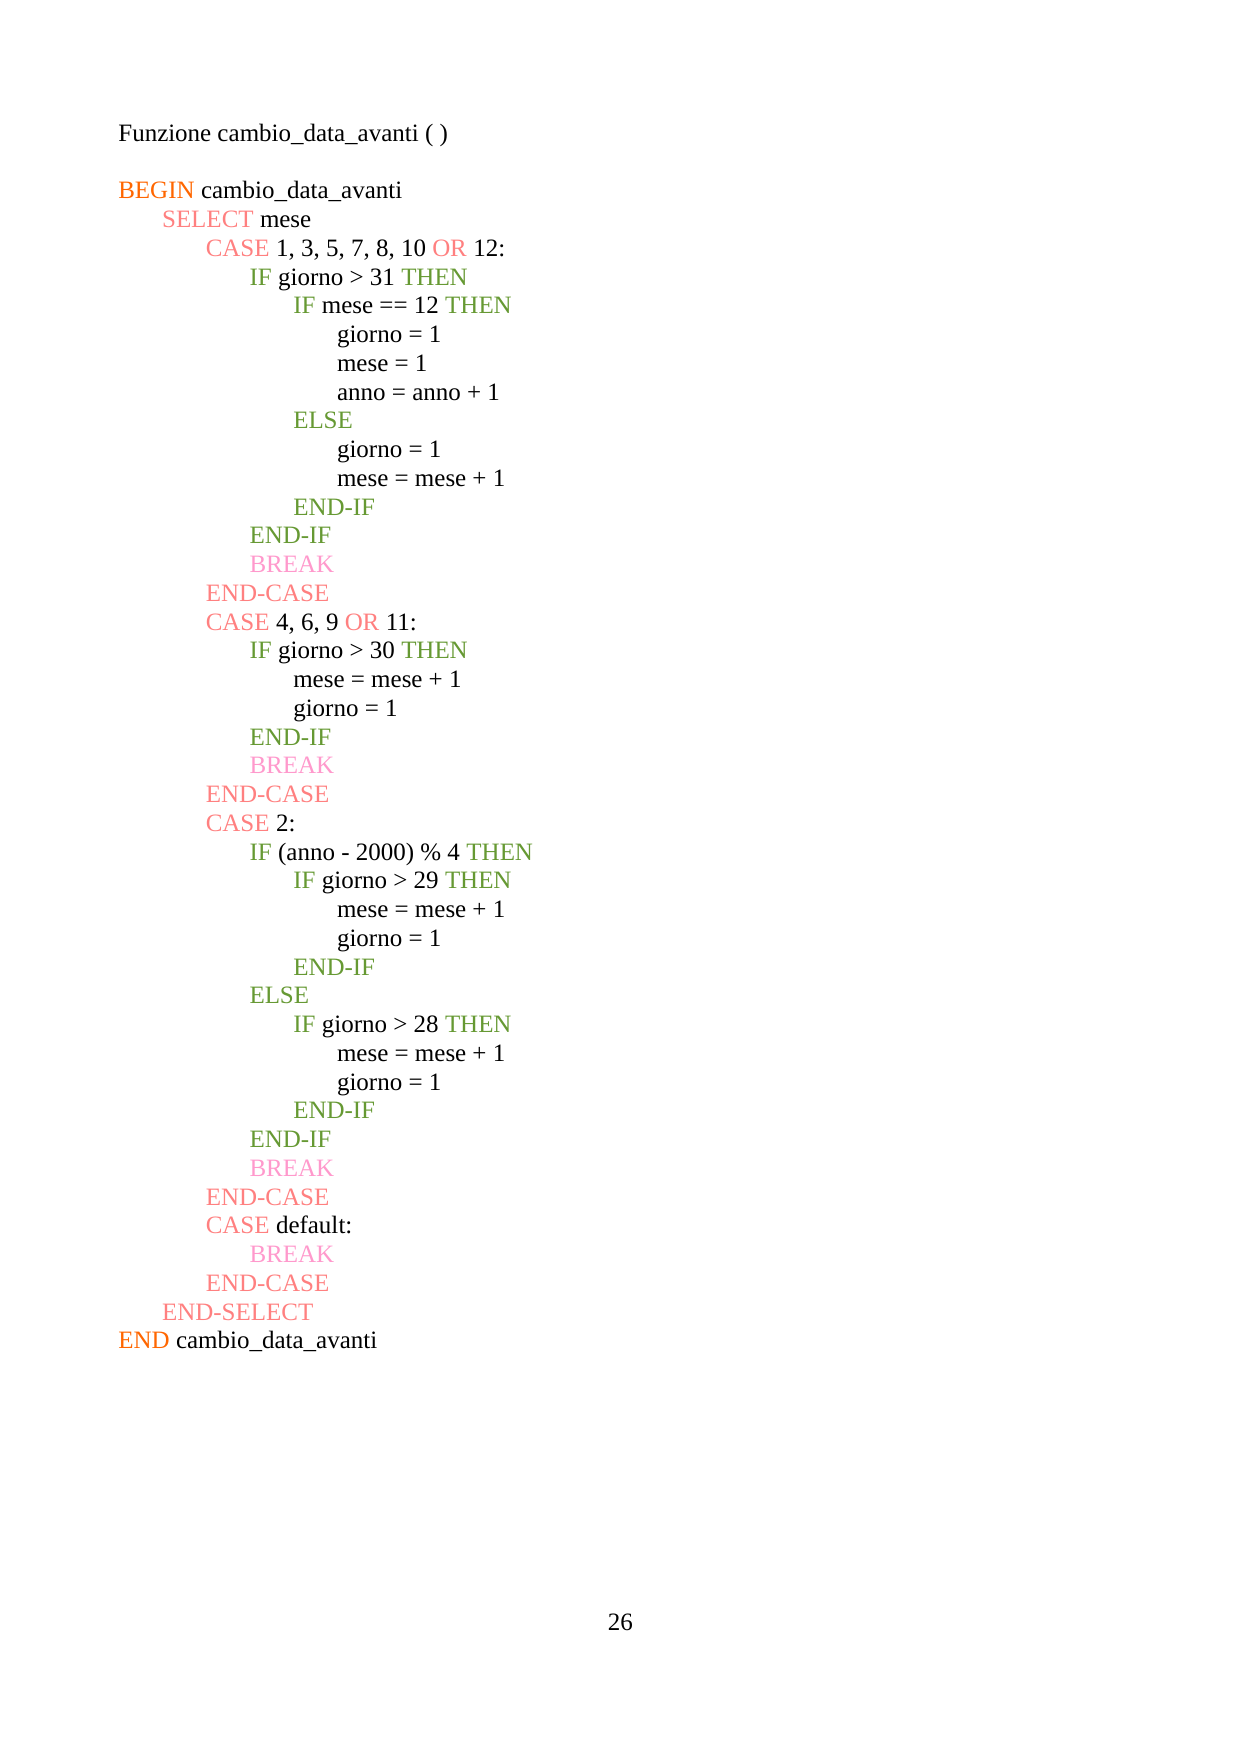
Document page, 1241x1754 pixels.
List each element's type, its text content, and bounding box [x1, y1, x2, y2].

text END-IF [118, 1124, 1122, 1153]
text END-IF [118, 521, 1122, 549]
text ELSE [118, 406, 1122, 434]
text END-IF [118, 1096, 1122, 1124]
text IF (anno - 2000) % 4 THEN [118, 837, 1122, 866]
text END-IF [118, 722, 1122, 751]
text mese = mese + 1 [118, 1038, 1122, 1067]
text CASE 2: [118, 808, 1122, 837]
text END-IF [118, 492, 1122, 521]
text giorno = 1 [118, 319, 1122, 348]
text IF giorno > 30 THEN [118, 636, 1122, 664]
text IF mese == 12 THEN [118, 291, 1122, 319]
text BREAK [118, 751, 1122, 779]
text CASE default: [118, 1211, 1122, 1239]
text END-SELECT [118, 1297, 1122, 1326]
text anno = anno + 1 [118, 377, 1122, 406]
text END-CASE [118, 1182, 1122, 1211]
text mese = mese + 1 [118, 664, 1122, 693]
text BREAK [118, 549, 1122, 578]
text mese = mese + 1 [118, 894, 1122, 923]
text CASE 4, 6, 9 OR 11: [118, 607, 1122, 636]
text mese = 1 [118, 348, 1122, 377]
text BEGIN cambio_data_avanti [118, 176, 1122, 204]
text Funzione cambio_data_avanti ( ) [118, 118, 1122, 147]
text END-IF [118, 952, 1122, 981]
text END-CASE [118, 578, 1122, 607]
text IF giorno > 29 THEN [118, 866, 1122, 894]
text END-CASE [118, 1268, 1122, 1297]
text giorno = 1 [118, 923, 1122, 952]
text giorno = 1 [118, 434, 1122, 463]
text END-CASE [118, 779, 1122, 808]
text IF giorno > 28 THEN [118, 1009, 1122, 1038]
text ELSE [118, 981, 1122, 1009]
text BREAK [118, 1239, 1122, 1268]
text giorno = 1 [118, 1067, 1122, 1096]
text SELECT mese [118, 204, 1122, 233]
text CASE 1, 3, 5, 7, 8, 10 OR 12: [118, 233, 1122, 262]
text mese = mese + 1 [118, 463, 1122, 492]
text IF giorno > 31 THEN [118, 262, 1122, 291]
text BREAK [118, 1153, 1122, 1182]
text END cambio_data_avanti [118, 1326, 1122, 1354]
text giorno = 1 [118, 693, 1122, 722]
